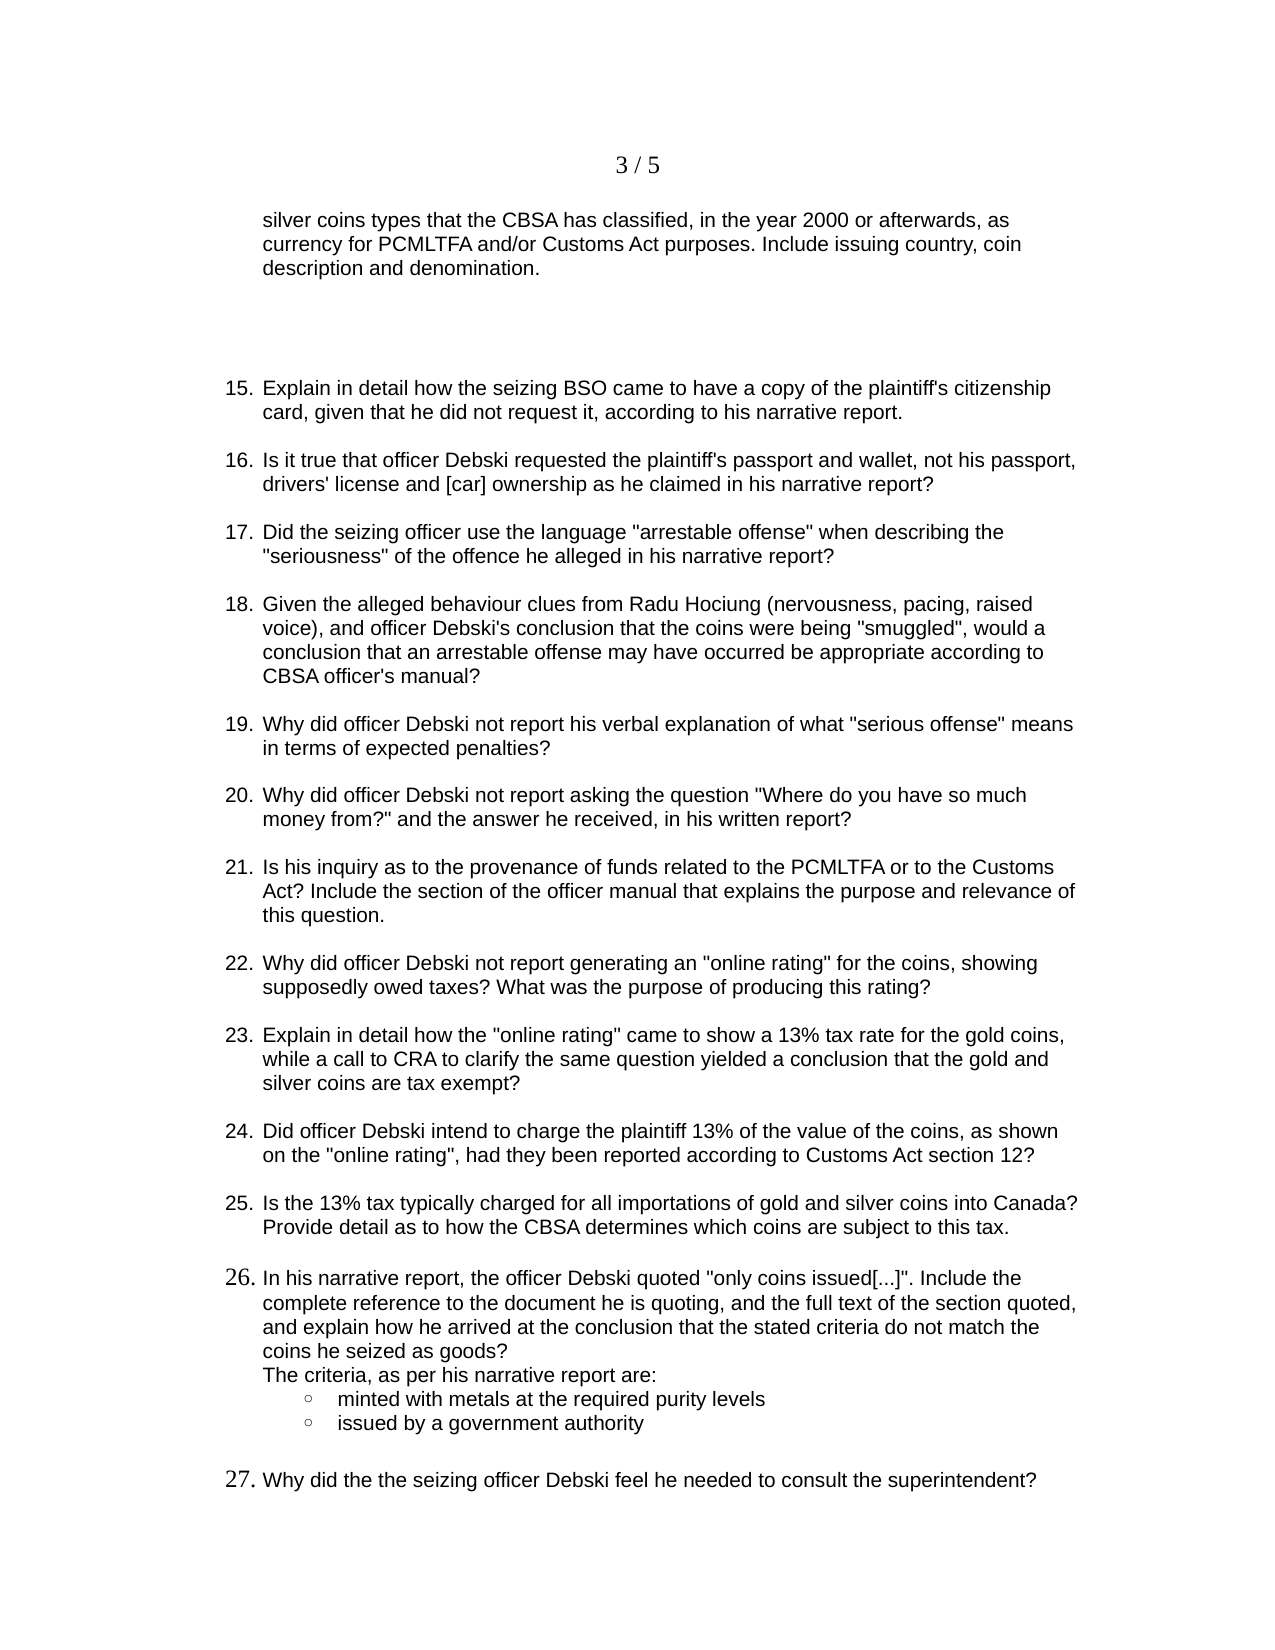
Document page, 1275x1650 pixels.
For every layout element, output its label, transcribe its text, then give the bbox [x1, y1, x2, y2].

list Is the 13% tax typically charged for all importations of gold and silver coins into Canada? Provide detail as to how the CBSA determines which coins are subject to this tax. [225, 1191, 1087, 1238]
list Why did officer Debski not report generating an "online rating" for the coins, showing supposedly owed taxes? What was the purpose of producing this rating? [225, 951, 1087, 999]
list In his narrative report, the officer Debski quoted "only coins issued[...]". Include the complete reference to the document he is quoting, and the full text of the section quoted, and explain how he arrived at the conclusion that the stated criteria do not match the coins he seized as goods? [225, 1262, 1087, 1363]
list Given the alleged behaviour clues from Radu Hociung (nervousness, pacing, raised voice), and officer Debski's conclusion that the coins were being "smuggled", would a conclusion that an arrestable offense may have occurred be appropriate according to CBSA officer's manual? [225, 592, 1087, 687]
list The criteria, as per his narrative report are: [225, 1363, 1087, 1387]
list Is it true that officer Debski requested the plaintiff's passport and wallet, not his passport, drivers' license and [car] ownership as he claimed in his narrative report? [225, 448, 1087, 496]
list Explain in detail how the seizing BSO came to have a copy of the plaintiff's citizenship card, given that he did not request it, according to his narrative report. [225, 376, 1087, 424]
list Why did the the seizing officer Debski feel he needed to consult the superintendent? [225, 1464, 1087, 1493]
list Why did officer Debski not report asking the question "Where do you have so much money from?" and the answer he received, in his written report? [225, 783, 1087, 831]
list Explain in detail how the "online rating" came to show a 13% tax rate for the gold coins, while a call to CRA to clarify the same question yielded a conclusion that the gold and silver coins are tax exempt? [225, 1023, 1087, 1095]
list issued by a government authority [300, 1411, 1087, 1435]
list silver coins types that the CBSA has classified, in the year 2000 or afterwards, as currency for PCMLTFA and/or Customs Act purposes. Include issuing country, coin description and denomination. [225, 208, 1087, 280]
list minted with metals at the required purity levels [300, 1387, 1087, 1411]
list Did the seizing officer use the language "arrestable offense" when describing the "seriousness" of the offence he alleged in his narrative report? [225, 520, 1087, 568]
list Why did officer Debski not report his verbal explanation of what "serious offense" means in terms of expected penalties? [225, 711, 1087, 759]
list Is his inquiry as to the provenance of funds related to the PCMLTFA or to the Customs Act? Include the section of the officer manual that explains the purpose and relevance of this question. [225, 855, 1087, 927]
list Did officer Debski intend to charge the plaintiff 13% of the value of the coins, as shown on the "online rating", had they been reported according to Customs Act section 12? [225, 1119, 1087, 1167]
